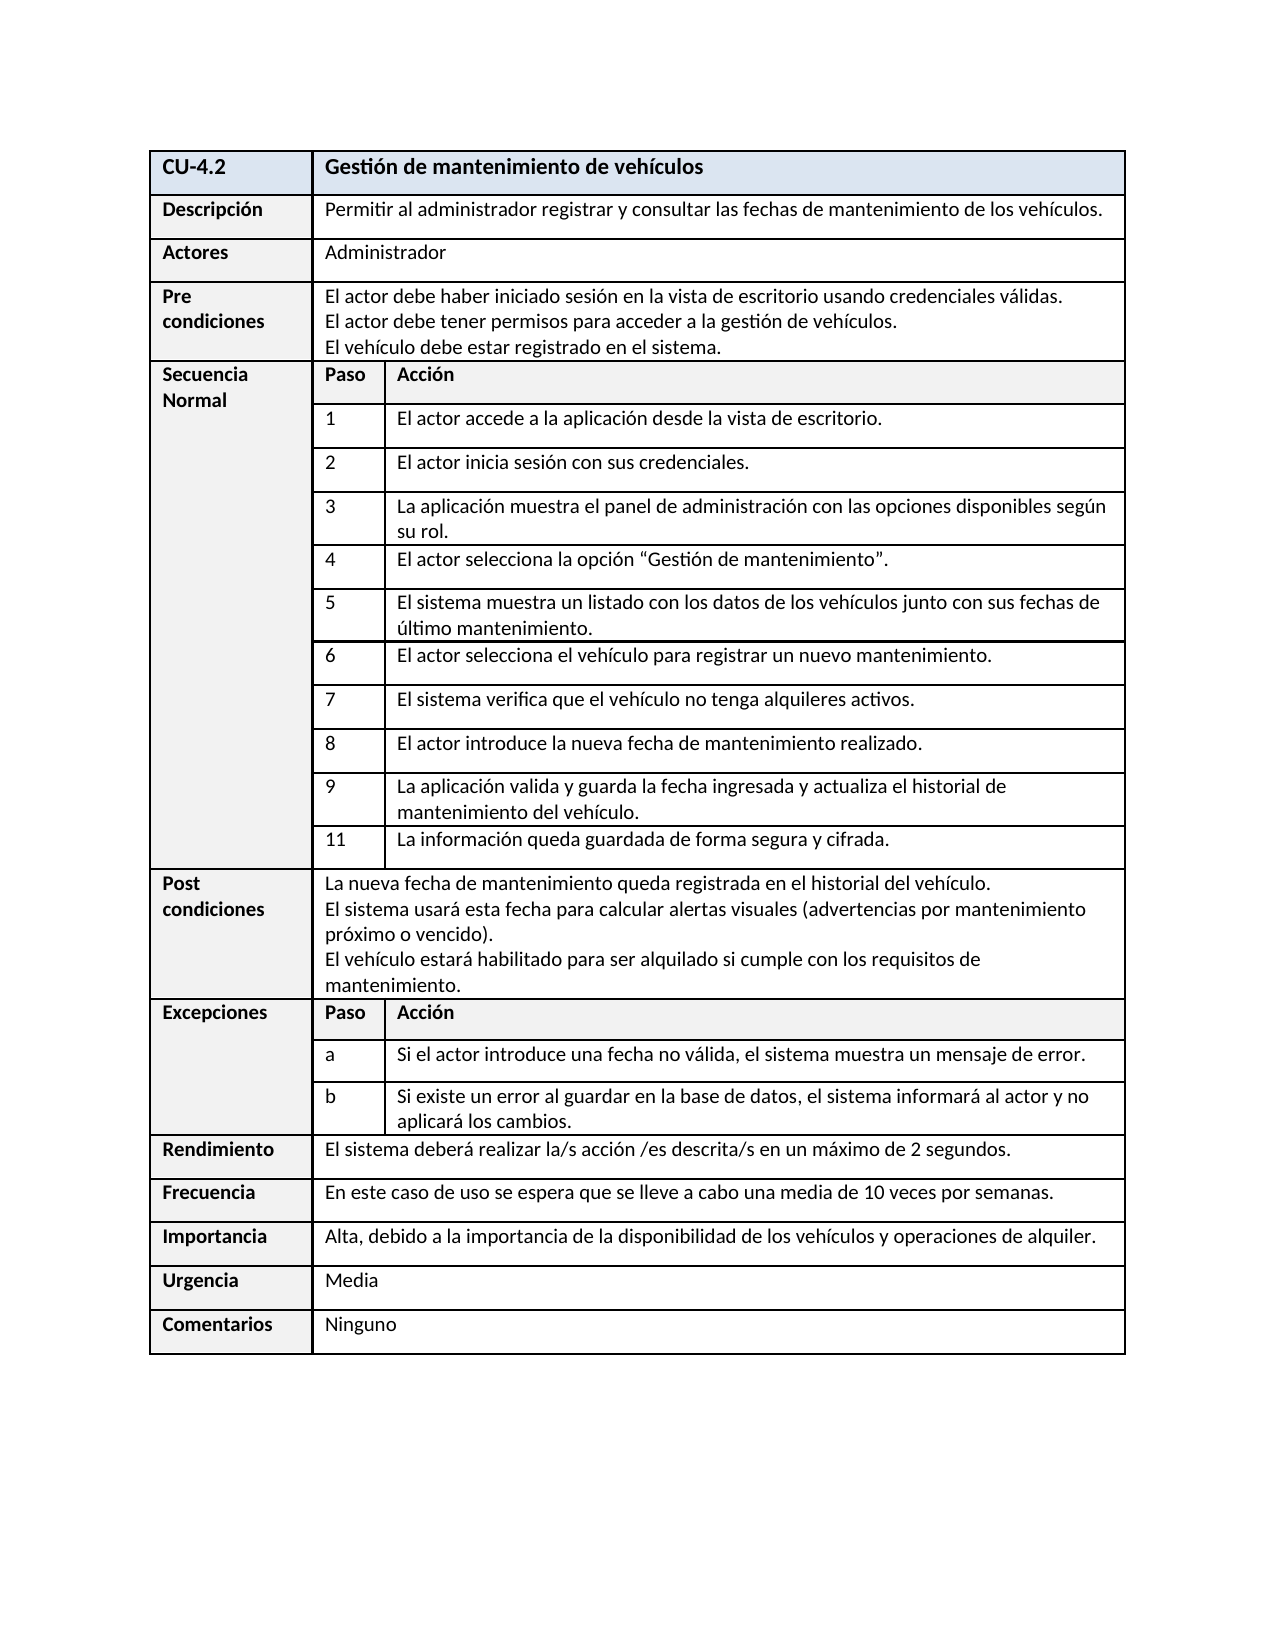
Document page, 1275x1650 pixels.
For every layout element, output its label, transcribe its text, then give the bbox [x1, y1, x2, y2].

table_cell La nueva fecha de mantenimiento queda registrada en el historial del vehículo. El sistema usará esta fecha para calcular alertas visuales (advertencias por mantenimiento próximo o vencido). El vehículo estará habilitado para ser alquilado si cumple con los requisitos de mantenimiento. [314, 870, 1124, 997]
table_cell Comentarios [151, 1311, 311, 1352]
table_cell El actor debe haber iniciado sesión en la vista de escritorio usando credenciales válidas. El actor debe tener permisos para acceder a la gestión de vehículos. El vehículo debe estar registrado en el sistema. [314, 283, 1124, 359]
table_cell La aplicación muestra el panel de administración con las opciones disponibles según su rol. [386, 493, 1124, 544]
table_cell El actor selecciona el vehículo para registrar un nuevo mantenimiento. [386, 643, 1124, 684]
table_cell Excepciones [151, 1000, 311, 1134]
table_cell 8 [314, 730, 384, 772]
table_cell El actor accede a la aplicación desde la vista de escritorio. [386, 405, 1124, 447]
table_cell Ninguno [314, 1311, 1124, 1352]
table_cell Alta, debido a la importancia de la disponibilidad de los vehículos y operaciones de alquiler. [314, 1223, 1124, 1265]
table_cell 11 [314, 827, 384, 868]
table_header CU-4.2 [151, 152, 311, 194]
table_cell Permitir al administrador registrar y consultar las fechas de mantenimiento de los vehículos. [314, 196, 1124, 237]
table_cell Paso [314, 362, 384, 403]
table_cell Descripción [151, 196, 311, 237]
table_cell Frecuencia [151, 1180, 311, 1221]
table_cell Rendimiento [151, 1136, 311, 1177]
table_cell Paso [314, 1000, 384, 1039]
table_cell En este caso de uso se espera que se lleve a cabo una media de 10 veces por semanas. [314, 1180, 1124, 1221]
table_cell El sistema verifica que el vehículo no tenga alquileres activos. [386, 686, 1124, 728]
table_cell El actor selecciona la opción “Gestión de mantenimiento”. [386, 546, 1124, 587]
table_cell Si el actor introduce una fecha no válida, el sistema muestra un mensaje de error. [386, 1041, 1124, 1081]
table_cell Media [314, 1267, 1124, 1309]
table_cell 6 [314, 643, 384, 684]
table_cell a [314, 1041, 384, 1081]
table_cell Acción [386, 1000, 1124, 1039]
table_cell Si existe un error al guardar en la base de datos, el sistema informará al actor y no aplicará los cambios. [386, 1083, 1124, 1134]
table_cell 5 [314, 590, 384, 640]
table_cell 2 [314, 449, 384, 491]
table_cell El actor inicia sesión con sus credenciales. [386, 449, 1124, 491]
table_cell 3 [314, 493, 384, 544]
table_cell 1 [314, 405, 384, 447]
table_cell Urgencia [151, 1267, 311, 1309]
table_cell b [314, 1083, 384, 1134]
table_cell La aplicación valida y guarda la fecha ingresada y actualiza el historial de mantenimiento del vehículo. [386, 774, 1124, 824]
table_cell 7 [314, 686, 384, 728]
table_cell 4 [314, 546, 384, 587]
table_header Gestión de mantenimiento de vehículos [314, 152, 1124, 194]
table_cell La información queda guardada de forma segura y cifrada. [386, 827, 1124, 868]
table_cell Actores [151, 240, 311, 281]
table_cell Post condiciones [151, 870, 311, 997]
table_cell Pre condiciones [151, 283, 311, 359]
table_cell El actor introduce la nueva fecha de mantenimiento realizado. [386, 730, 1124, 772]
table_cell Administrador [314, 240, 1124, 281]
table_cell Importancia [151, 1223, 311, 1265]
table_cell Acción [386, 362, 1124, 403]
table_cell Secuencia Normal [151, 362, 311, 868]
table_cell El sistema muestra un listado con los datos de los vehículos junto con sus fechas de último mantenimiento. [386, 590, 1124, 640]
table_cell El sistema deberá realizar la/s acción /es descrita/s en un máximo de 2 segundos. [314, 1136, 1124, 1177]
table_cell 9 [314, 774, 384, 824]
